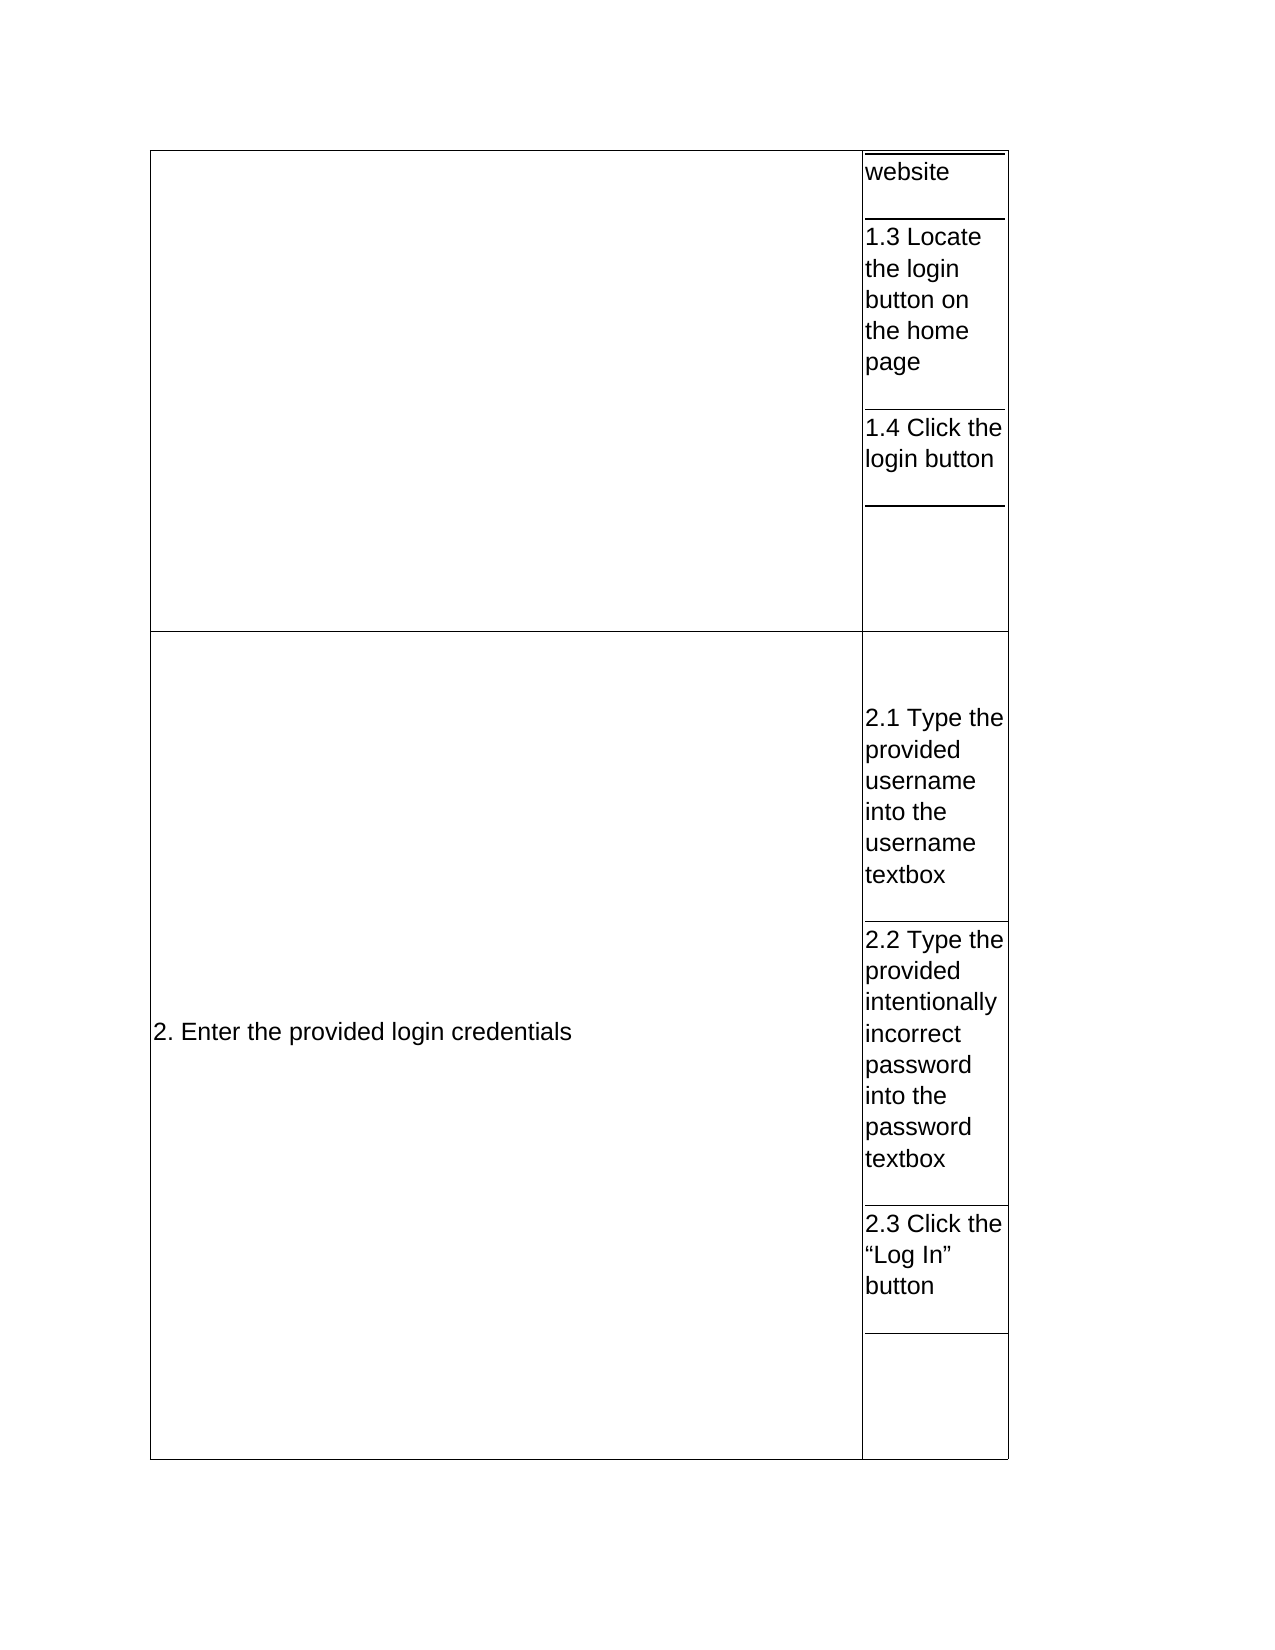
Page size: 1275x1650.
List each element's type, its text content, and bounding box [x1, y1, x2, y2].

table_cell 2.3 Click the “Log In” button [865, 1206, 1008, 1332]
table_cell [865, 1334, 1008, 1395]
table_cell [863, 632, 1008, 1458]
table_cell 2. Enter the provided login credentials [151, 632, 862, 1458]
table_cell 1.4 Click the login button [865, 410, 1005, 505]
table_cell [865, 507, 1005, 567]
table_header 2.1 Type the provided username into the username textbox [865, 701, 1008, 921]
table_cell [863, 151, 1008, 631]
table_cell 2.2 Type the provided intentionally incorrect password into the password textbox [865, 922, 1008, 1205]
table_cell website [865, 155, 1005, 218]
table_cell 1.3 Locate the login button on the home page [865, 220, 1005, 408]
table_cell [151, 151, 862, 631]
